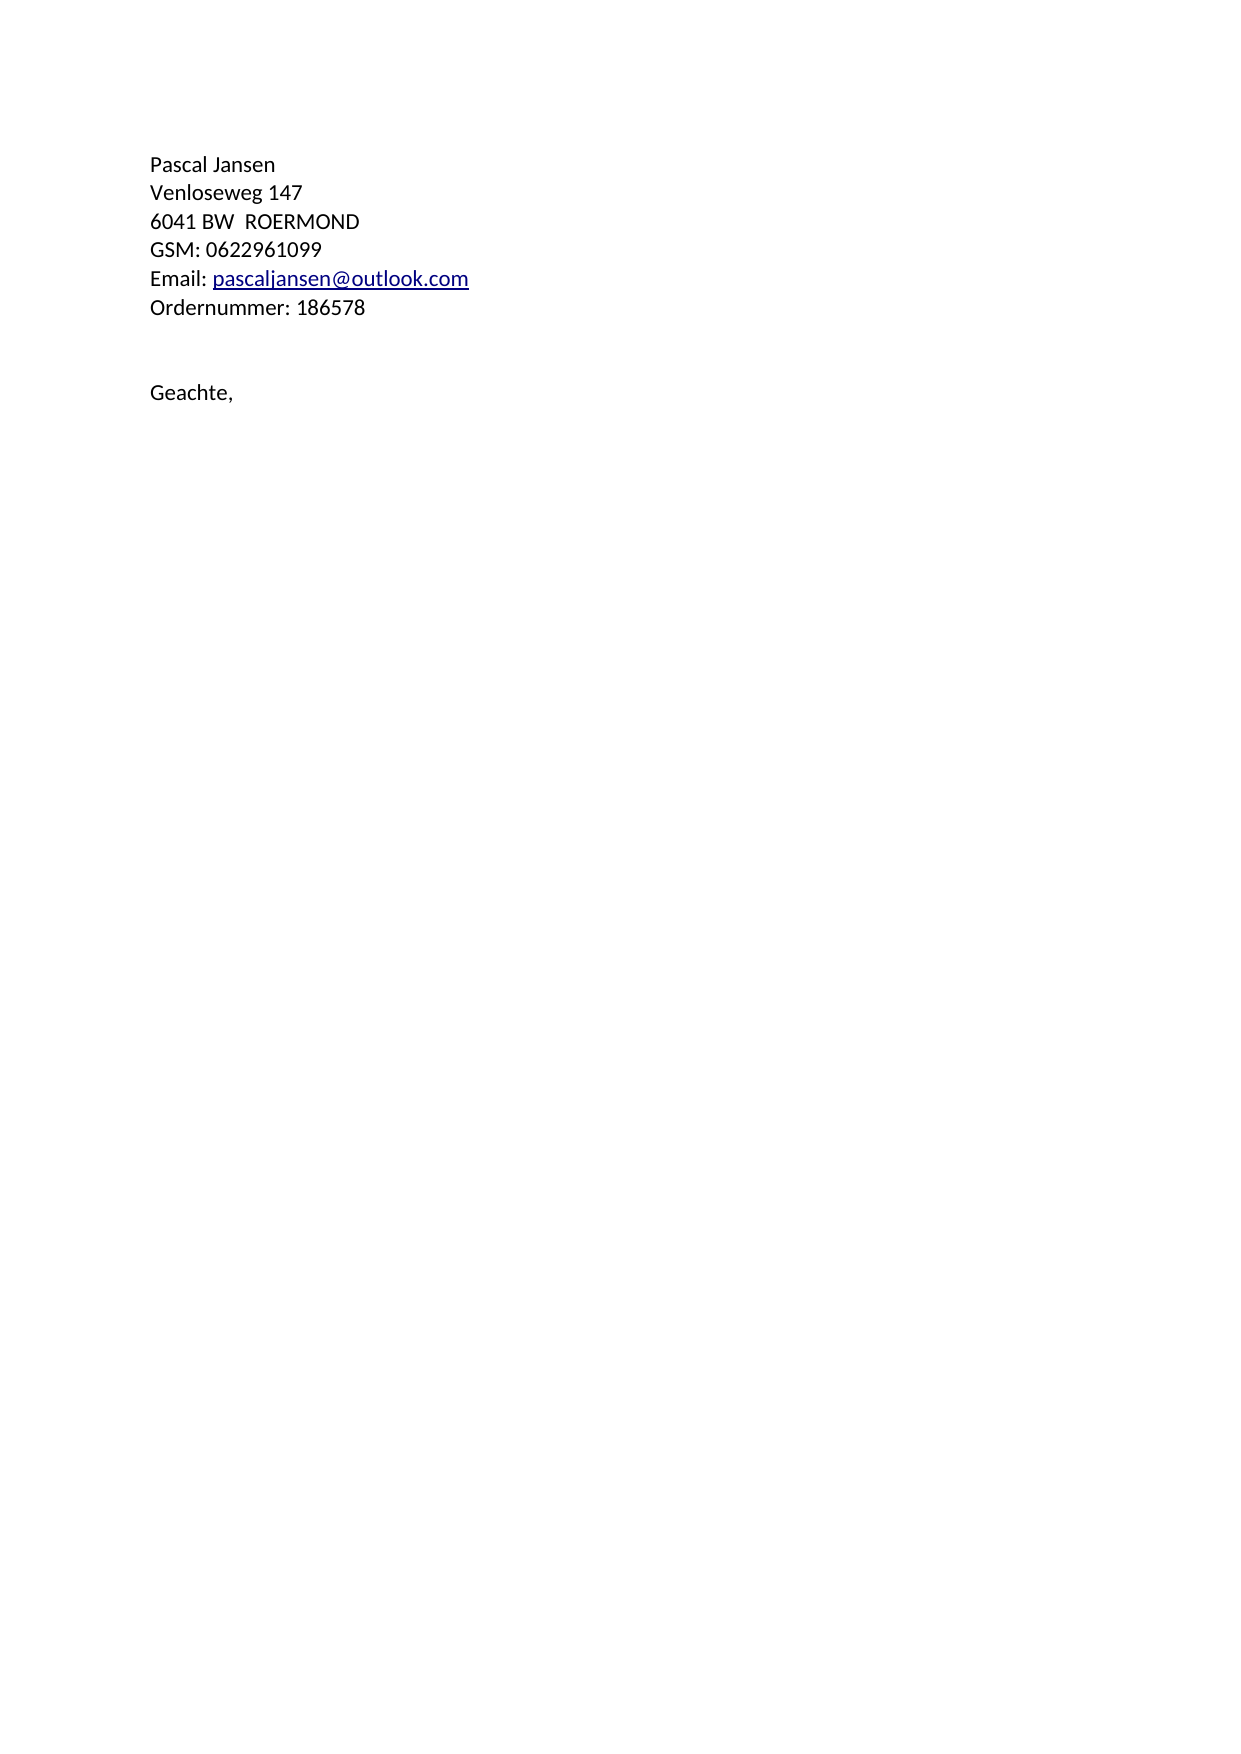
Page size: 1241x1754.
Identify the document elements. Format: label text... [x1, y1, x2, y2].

text Pascal Jansen [150, 150, 1090, 178]
text GSM: 0622961099 [150, 236, 1090, 264]
text Email: pascaljansen@outlook.com [150, 264, 1090, 292]
text Geachte, [150, 378, 1090, 406]
text Ordernummer: 186578 [150, 293, 1090, 321]
text Venloseweg 147 [150, 178, 1090, 207]
text 6041 BW ROERMOND [150, 207, 1090, 235]
